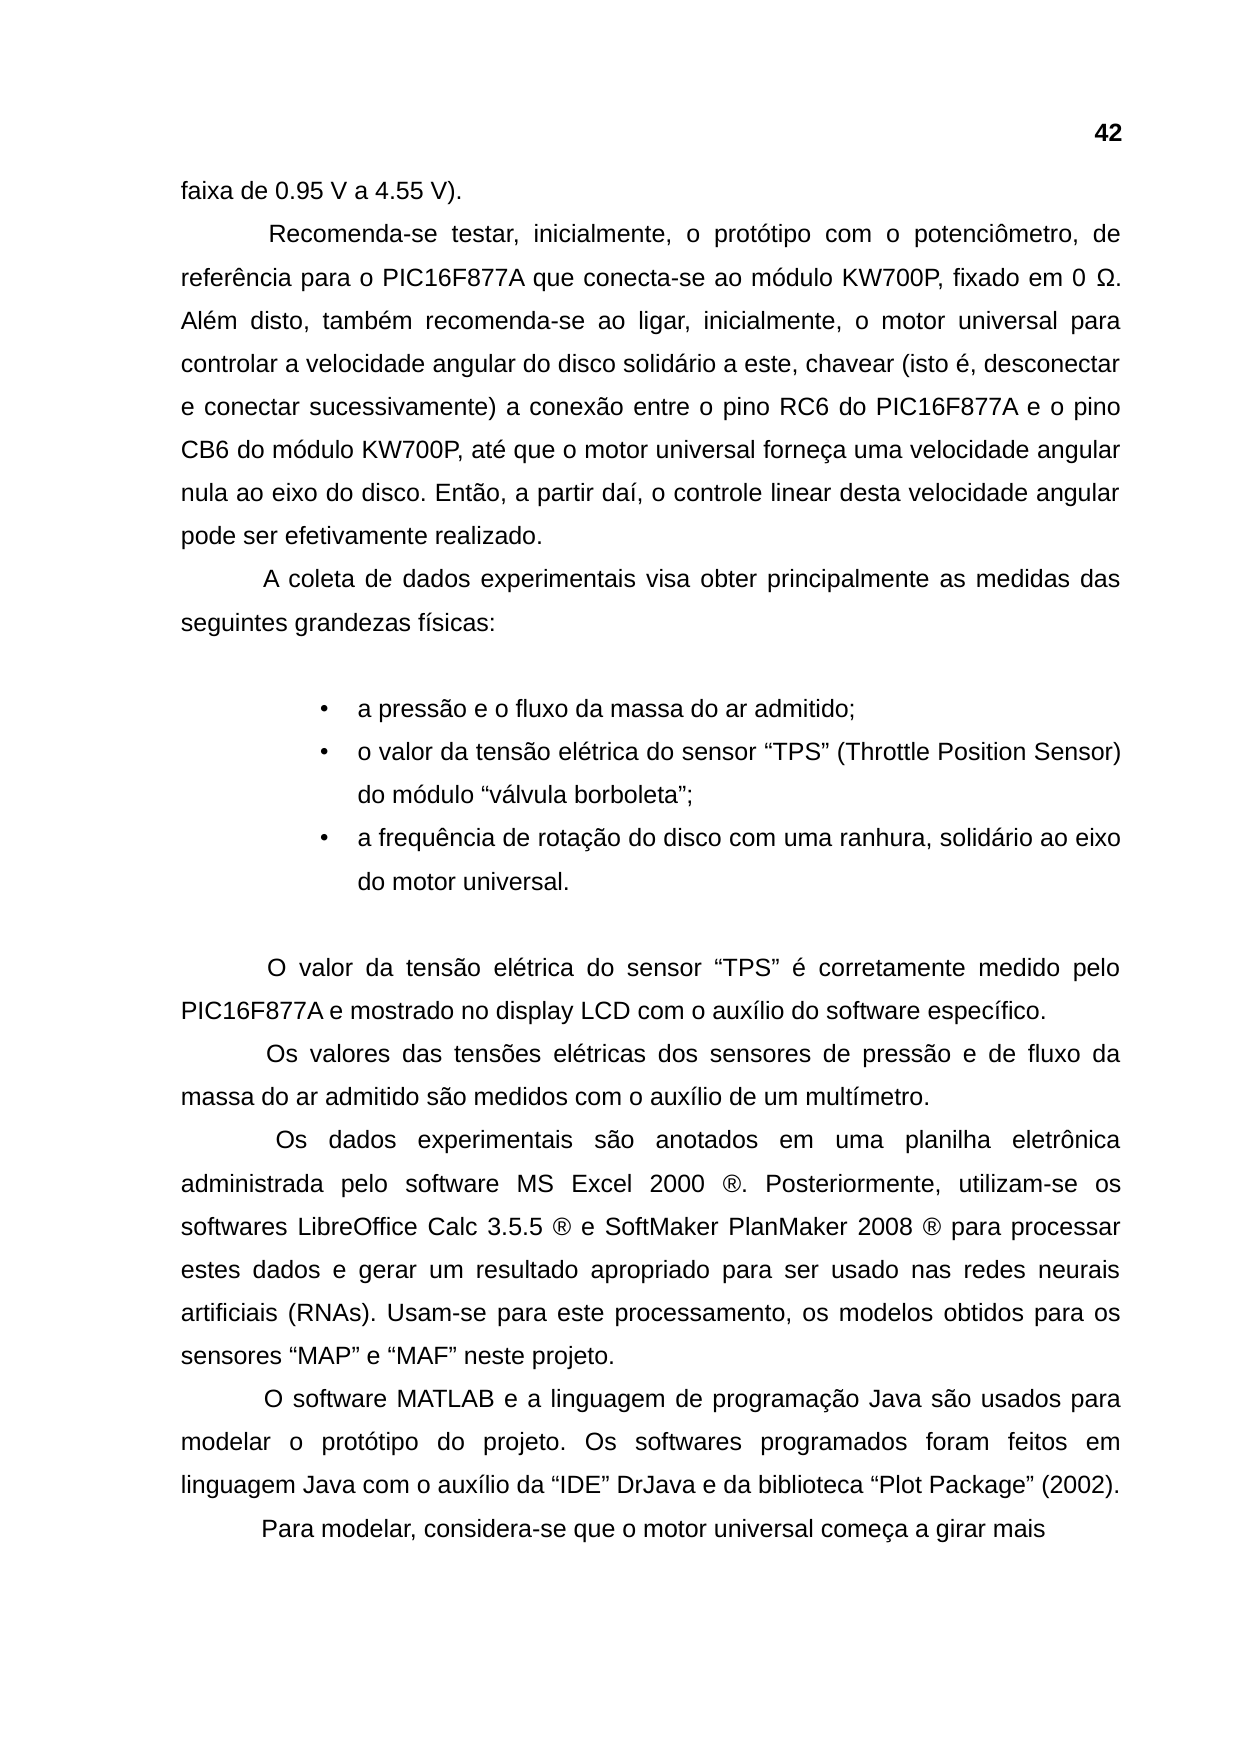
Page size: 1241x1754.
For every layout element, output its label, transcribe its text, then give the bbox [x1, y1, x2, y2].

list o valor da tensão elétrica do sensor “TPS” (Throttle Position Sensor) do módulo “válvula borboleta”; [320, 737, 1122, 809]
text Recomenda-se testar, inicialmente, o protótipo com o potenciômetro, de referência para o PIC16F877A que conecta-se ao módulo KW700P, fixado em 0 Ω. Além disto, também recomenda-se ao ligar, inicialmente, o motor universal para controlar a velocidade angular do disco solidário a este, chavear (isto é, desconectar e conectar sucessivamente) a conexão entre o pino RC6 do PIC16F877A e o pino CB6 do módulo KW700P, até que o motor universal forneça uma velocidade angular nula ao eixo do disco. Então, a partir daí, o controle linear desta velocidade angular pode ser efetivamente realizado. [181, 219, 1122, 550]
text faixa de 0.95 V a 4.55 V). [181, 176, 1122, 205]
text O valor da tensão elétrica do sensor “TPS” é corretamente medido pelo PIC16F877A e mostrado no display LCD com o auxílio do software específico. [181, 953, 1122, 1025]
list a frequência de rotação do disco com uma ranhura, solidário ao eixo do motor universal. [320, 823, 1122, 895]
text Os dados experimentais são anotados em uma planilha eletrônica administrada pelo software MS Excel 2000 ®. Posteriormente, utilizam-se os softwares LibreOffice Calc 3.5.5 ® e SoftMaker PlanMaker 2008 ® para processar estes dados e gerar um resultado apropriado para ser usado nas redes neurais artificiais (RNAs). Usam-se para este processamento, os modelos obtidos para os sensores “MAP” e “MAF” neste projeto. [181, 1125, 1122, 1370]
list a pressão e o fluxo da massa do ar admitido; [320, 694, 1122, 723]
text Para modelar, considera-se que o motor universal começa a girar mais [181, 1513, 1122, 1542]
text O software MATLAB e a linguagem de programação Java são usados para modelar o protótipo do projeto. Os softwares programados foram feitos em linguagem Java com o auxílio da “IDE” DrJava e da biblioteca “Plot Package” (2002). [181, 1384, 1122, 1499]
text Os valores das tensões elétricas dos sensores de pressão e de fluxo da massa do ar admitido são medidos com o auxílio de um multímetro. [181, 1039, 1122, 1111]
text A coleta de dados experimentais visa obter principalmente as medidas das seguintes grandezas físicas: [181, 564, 1122, 636]
